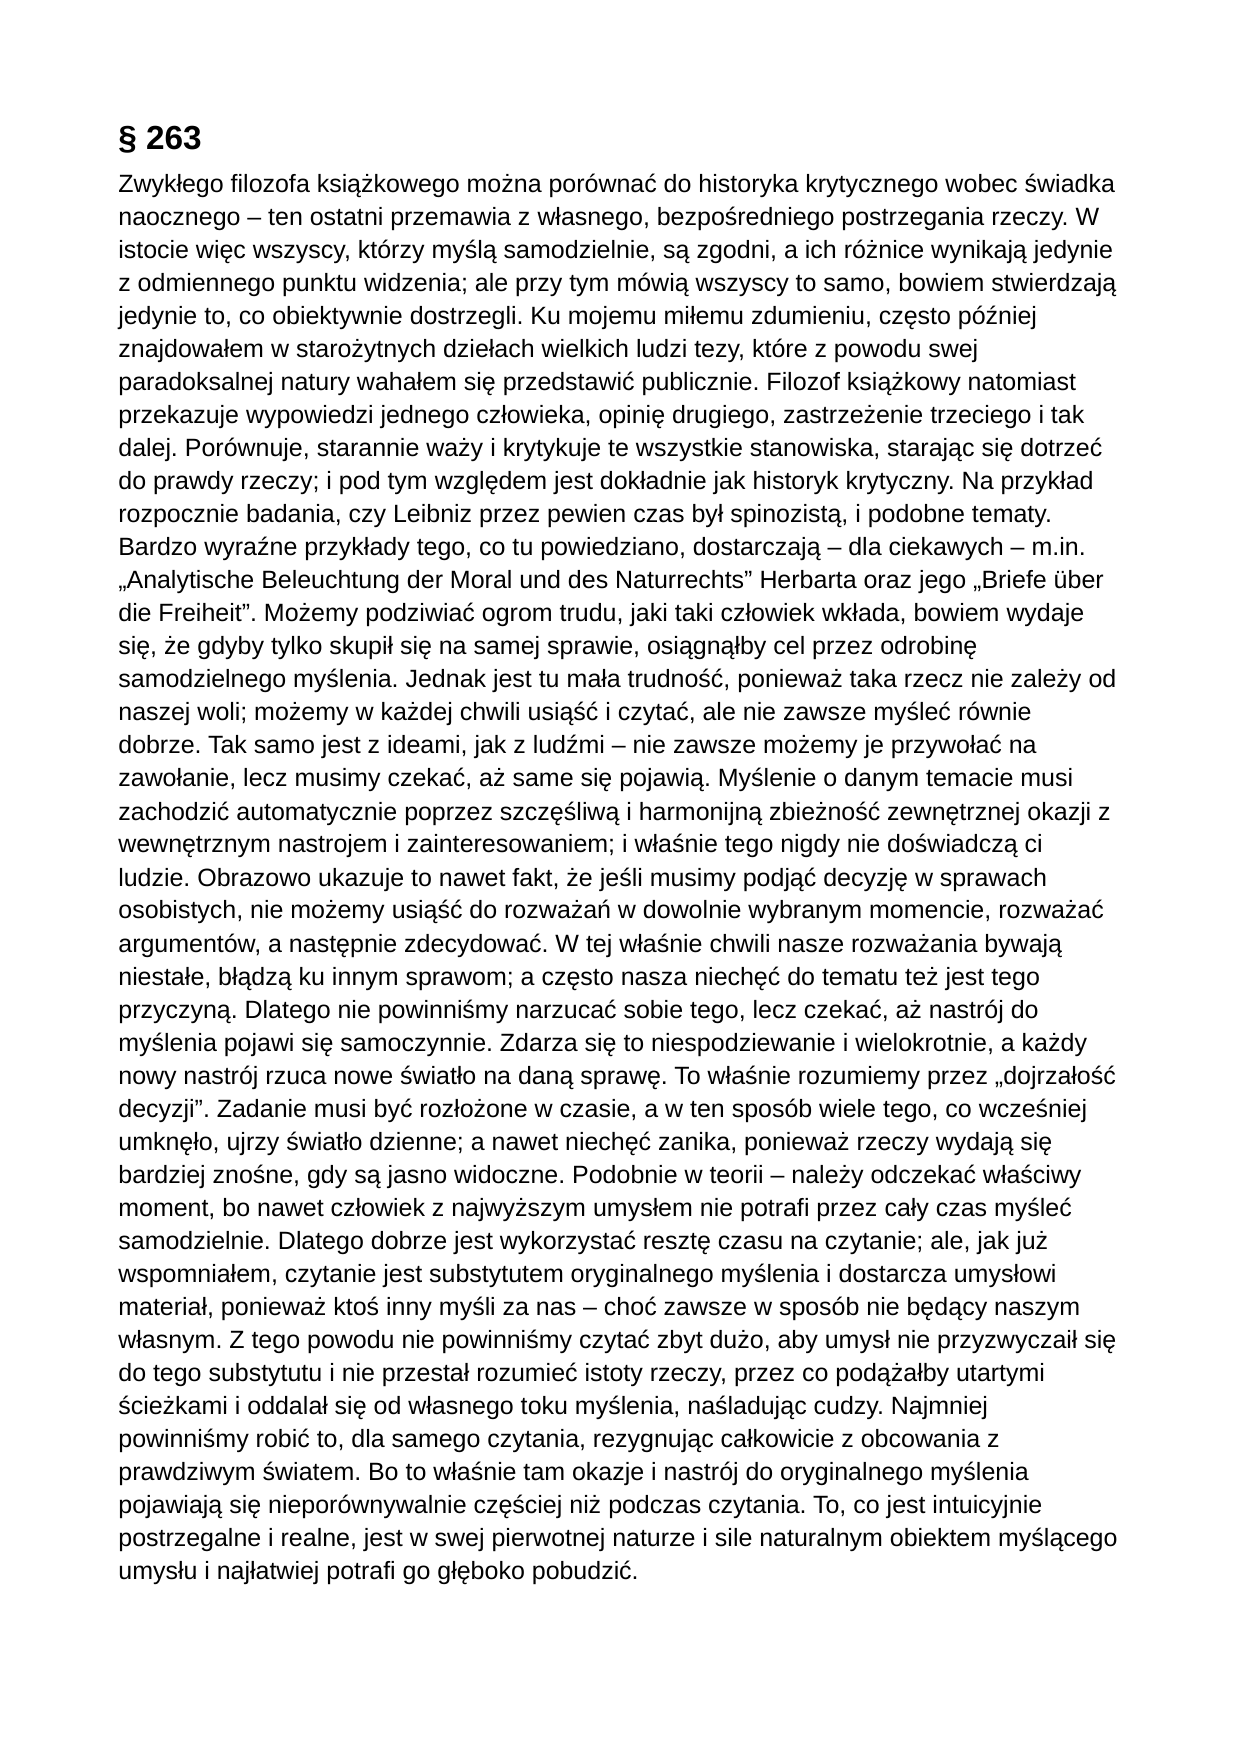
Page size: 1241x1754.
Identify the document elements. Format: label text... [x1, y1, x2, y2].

subtitle § 263 [118, 118, 1122, 157]
text Zwykłego filozofa książkowego można porównać do historyka krytycznego wobec świadka naocznego – ten ostatni przemawia z własnego, bezpośredniego postrzegania rzeczy. W istocie więc wszyscy, którzy myślą samodzielnie, są zgodni, a ich różnice wynikają jedynie z odmiennego punktu widzenia; ale przy tym mówią wszyscy to samo, bowiem stwierdzają jedynie to, co obiektywnie dostrzegli. Ku mojemu miłemu zdumieniu, często później znajdowałem w starożytnych dziełach wielkich ludzi tezy, które z powodu swej paradoksalnej natury wahałem się przedstawić publicznie. Filozof książkowy natomiast przekazuje wypowiedzi jednego człowieka, opinię drugiego, zastrzeżenie trzeciego i tak dalej. Porównuje, starannie waży i krytykuje te wszystkie stanowiska, starając się dotrzeć do prawdy rzeczy; i pod tym względem jest dokładnie jak historyk krytyczny. Na przykład rozpocznie badania, czy Leibniz przez pewien czas był spinozistą, i podobne tematy. Bardzo wyraźne przykłady tego, co tu powiedziano, dostarczają – dla ciekawych – m.in. „Analytische Beleuchtung der Moral und des Naturrechts” Herbarta oraz jego „Briefe über die Freiheit”. Możemy podziwiać ogrom trudu, jaki taki człowiek wkłada, bowiem wydaje się, że gdyby tylko skupił się na samej sprawie, osiągnąłby cel przez odrobinę samodzielnego myślenia. Jednak jest tu mała trudność, ponieważ taka rzecz nie zależy od naszej woli; możemy w każdej chwili usiąść i czytać, ale nie zawsze myśleć równie dobrze. Tak samo jest z ideami, jak z ludźmi – nie zawsze możemy je przywołać na zawołanie, lecz musimy czekać, aż same się pojawią. Myślenie o danym temacie musi zachodzić automatycznie poprzez szczęśliwą i harmonijną zbieżność zewnętrznej okazji z wewnętrznym nastrojem i zainteresowaniem; i właśnie tego nigdy nie doświadczą ci ludzie. Obrazowo ukazuje to nawet fakt, że jeśli musimy podjąć decyzję w sprawach osobistych, nie możemy usiąść do rozważań w dowolnie wybranym momencie, rozważać argumentów, a następnie zdecydować. W tej właśnie chwili nasze rozważania bywają niestałe, błądzą ku innym sprawom; a często nasza niechęć do tematu też jest tego przyczyną. Dlatego nie powinniśmy narzucać sobie tego, lecz czekać, aż nastrój do myślenia pojawi się samoczynnie. Zdarza się to niespodziewanie i wielokrotnie, a każdy nowy nastrój rzuca nowe światło na daną sprawę. To właśnie rozumiemy przez „dojrzałość decyzji”. Zadanie musi być rozłożone w czasie, a w ten sposób wiele tego, co wcześniej umknęło, ujrzy światło dzienne; a nawet niechęć zanika, ponieważ rzeczy wydają się bardziej znośne, gdy są jasno widoczne. Podobnie w teorii – należy odczekać właściwy moment, bo nawet człowiek z najwyższym umysłem nie potrafi przez cały czas myśleć samodzielnie. Dlatego dobrze jest wykorzystać resztę czasu na czytanie; ale, jak już wspomniałem, czytanie jest substytutem oryginalnego myślenia i dostarcza umysłowi materiał, ponieważ ktoś inny myśli za nas – choć zawsze w sposób nie będący naszym własnym. Z tego powodu nie powinniśmy czytać zbyt dużo, aby umysł nie przyzwyczaił się do tego substytutu i nie przestał rozumieć istoty rzeczy, przez co podążałby utartymi ścieżkami i oddalał się od własnego toku myślenia, naśladując cudzy. Najmniej powinniśmy robić to, dla samego czytania, rezygnując całkowicie z obcowania z prawdziwym światem. Bo to właśnie tam okazje i nastrój do oryginalnego myślenia pojawiają się nieporównywalnie częściej niż podczas czytania. To, co jest intuicyjnie postrzegalne i realne, jest w swej pierwotnej naturze i sile naturalnym obiektem myślącego umysłu i najłatwiej potrafi go głęboko pobudzić. [118, 169, 1122, 1585]
